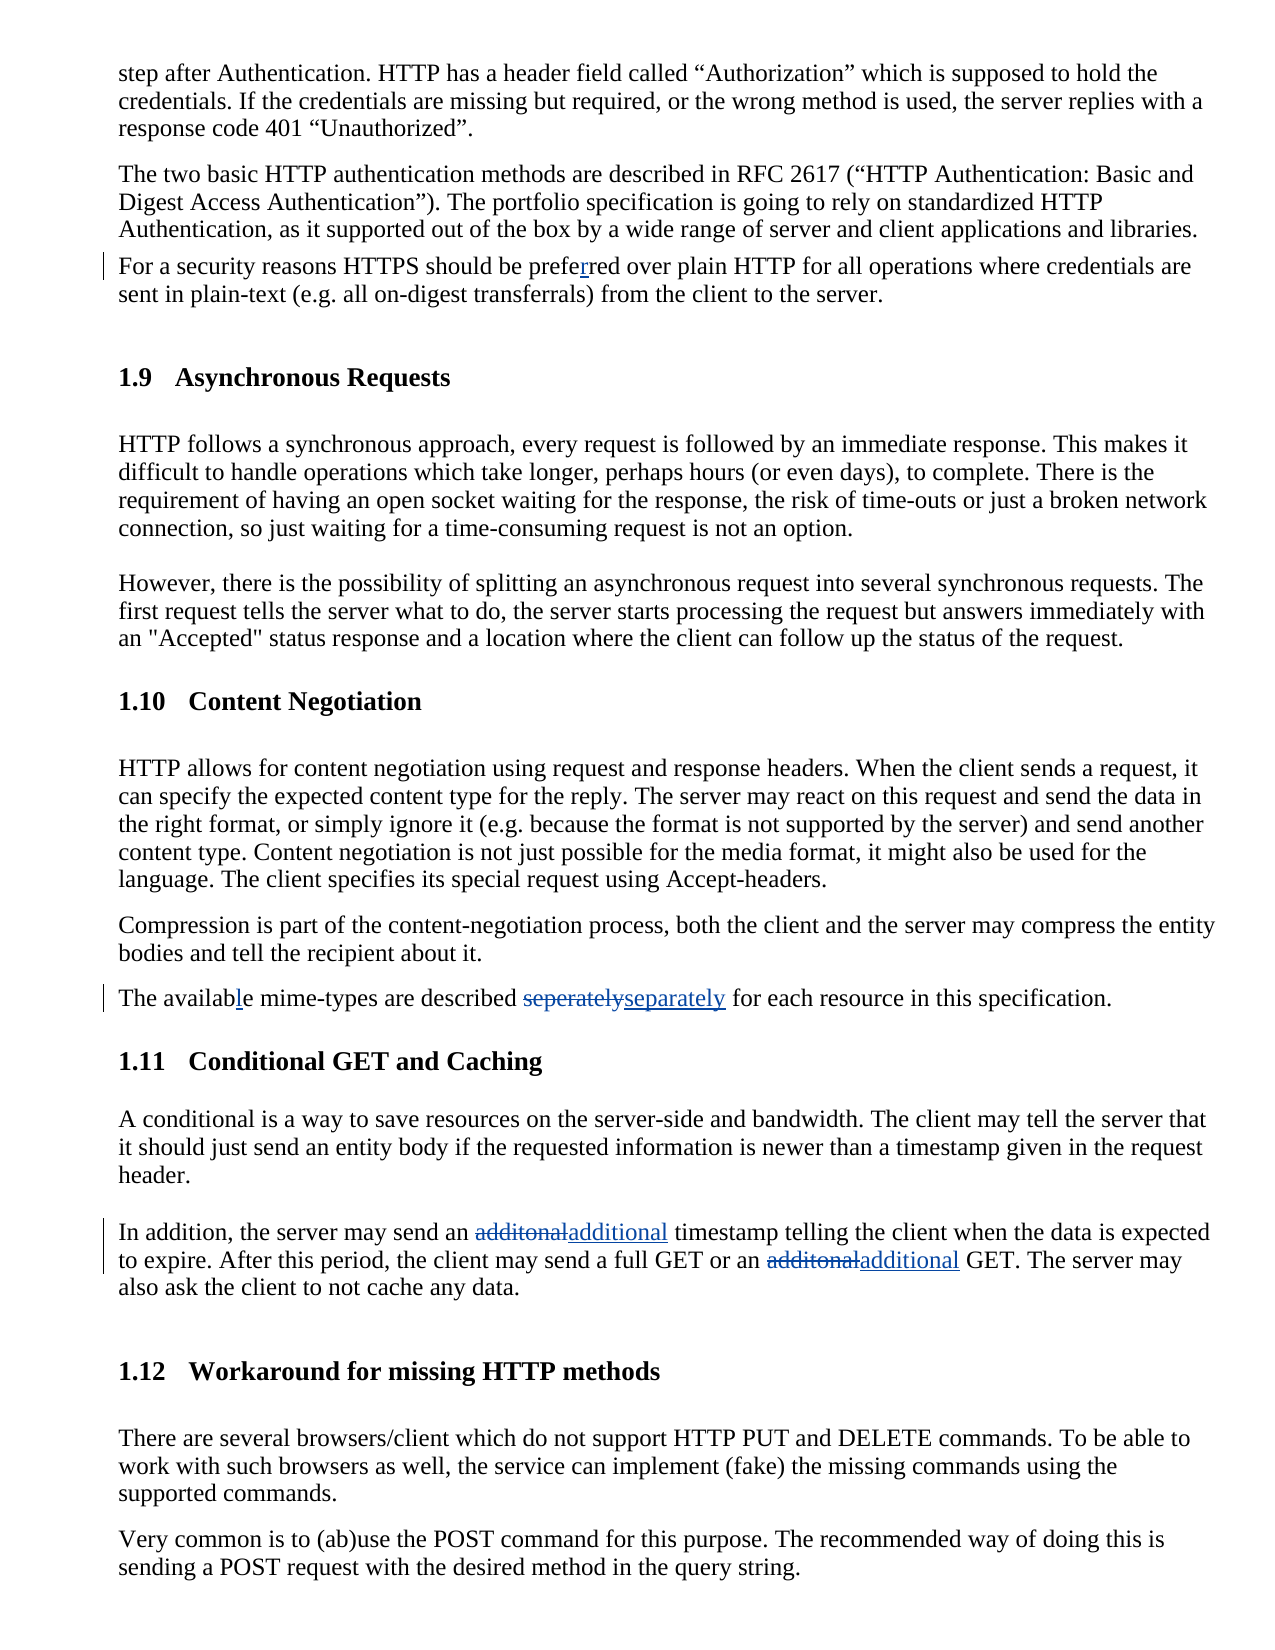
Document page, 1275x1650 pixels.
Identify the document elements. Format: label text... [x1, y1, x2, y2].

text There are several browsers/client which do not support HTTP PUT and DELETE commands. To be able to work with such browsers as well, the service can implement (fake) the missing commands using the supported commands. [118, 1424, 1216, 1507]
text step after Authentication. HTTP has a header field called “Authorization” which is supposed to hold the credentials. If the credentials are missing but required, or the wrong method is used, the server replies with a response code 401 “Unauthorized”. [118, 59, 1216, 142]
text A conditional is a way to save resources on the server-side and bandwidth. The client may tell the server that it should just send an entity body if the requested information is newer than a timestamp given in the request header. [118, 1106, 1216, 1189]
subtitle Conditional GET and Caching [118, 1046, 1216, 1076]
text In addition, the server may send an additional timestamp telling the client when the data is expected to expire. After this period, the client may send a full GET or an additional GET. The server may also ask the client to not cache any data. [118, 1218, 1216, 1301]
text The two basic HTTP authentication methods are described in RFC 2617 (“HTTP Authentication: Basic and Digest Access Authentication”). The portfolio specification is going to rely on standardized HTTP Authentication, as it supported out of the box by a wide range of server and client applications and libraries. [118, 160, 1216, 243]
subtitle Content Negotiation [118, 686, 1216, 716]
text Compression is part of the content-negotiation process, both the client and the server may compress the entity bodies and tell the recipient about it. [118, 911, 1216, 966]
subtitle Asynchronous Requests [118, 362, 1216, 392]
text Very common is to (ab)use the POST command for this purpose. The recommended way of doing this is sending a POST request with the desired method in the query string. [118, 1525, 1216, 1581]
text HTTP allows for content negotiation using request and response headers. When the client sends a request, it can specify the expected content type for the reply. The server may react on this request and send the data in the right format, or simply ignore it (e.g. because the format is not supported by the server) and send another content type. Content negotiation is not just possible for the media format, it might also be used for the language. The client specifies its special request using Accept-headers. [118, 754, 1216, 893]
text The available mime-types are described separately for each resource in this specification. [118, 984, 1216, 1012]
text HTTP follows a synchronous approach, every request is followed by an immediate response. This makes it difficult to handle operations which take longer, perhaps hours (or even days), to complete. There is the requirement of having an open socket waiting for the response, the risk of time-outs or just a broken network connection, so just waiting for a time-consuming request is not an option. However, there is the possibility of splitting an asynchronous request into several synchronous requests. The first request tells the server what to do, the server starts processing the request but answers immediately with an "Accepted" status response and a location where the client can follow up the status of the request. [118, 431, 1216, 652]
subtitle Workaround for missing HTTP methods [118, 1356, 1216, 1386]
text For a security reasons HTTPS should be preferred over plain HTTP for all operations where credentials are sent in plain-text (e.g. all on-digest transferrals) from the client to the server. [118, 252, 1216, 308]
